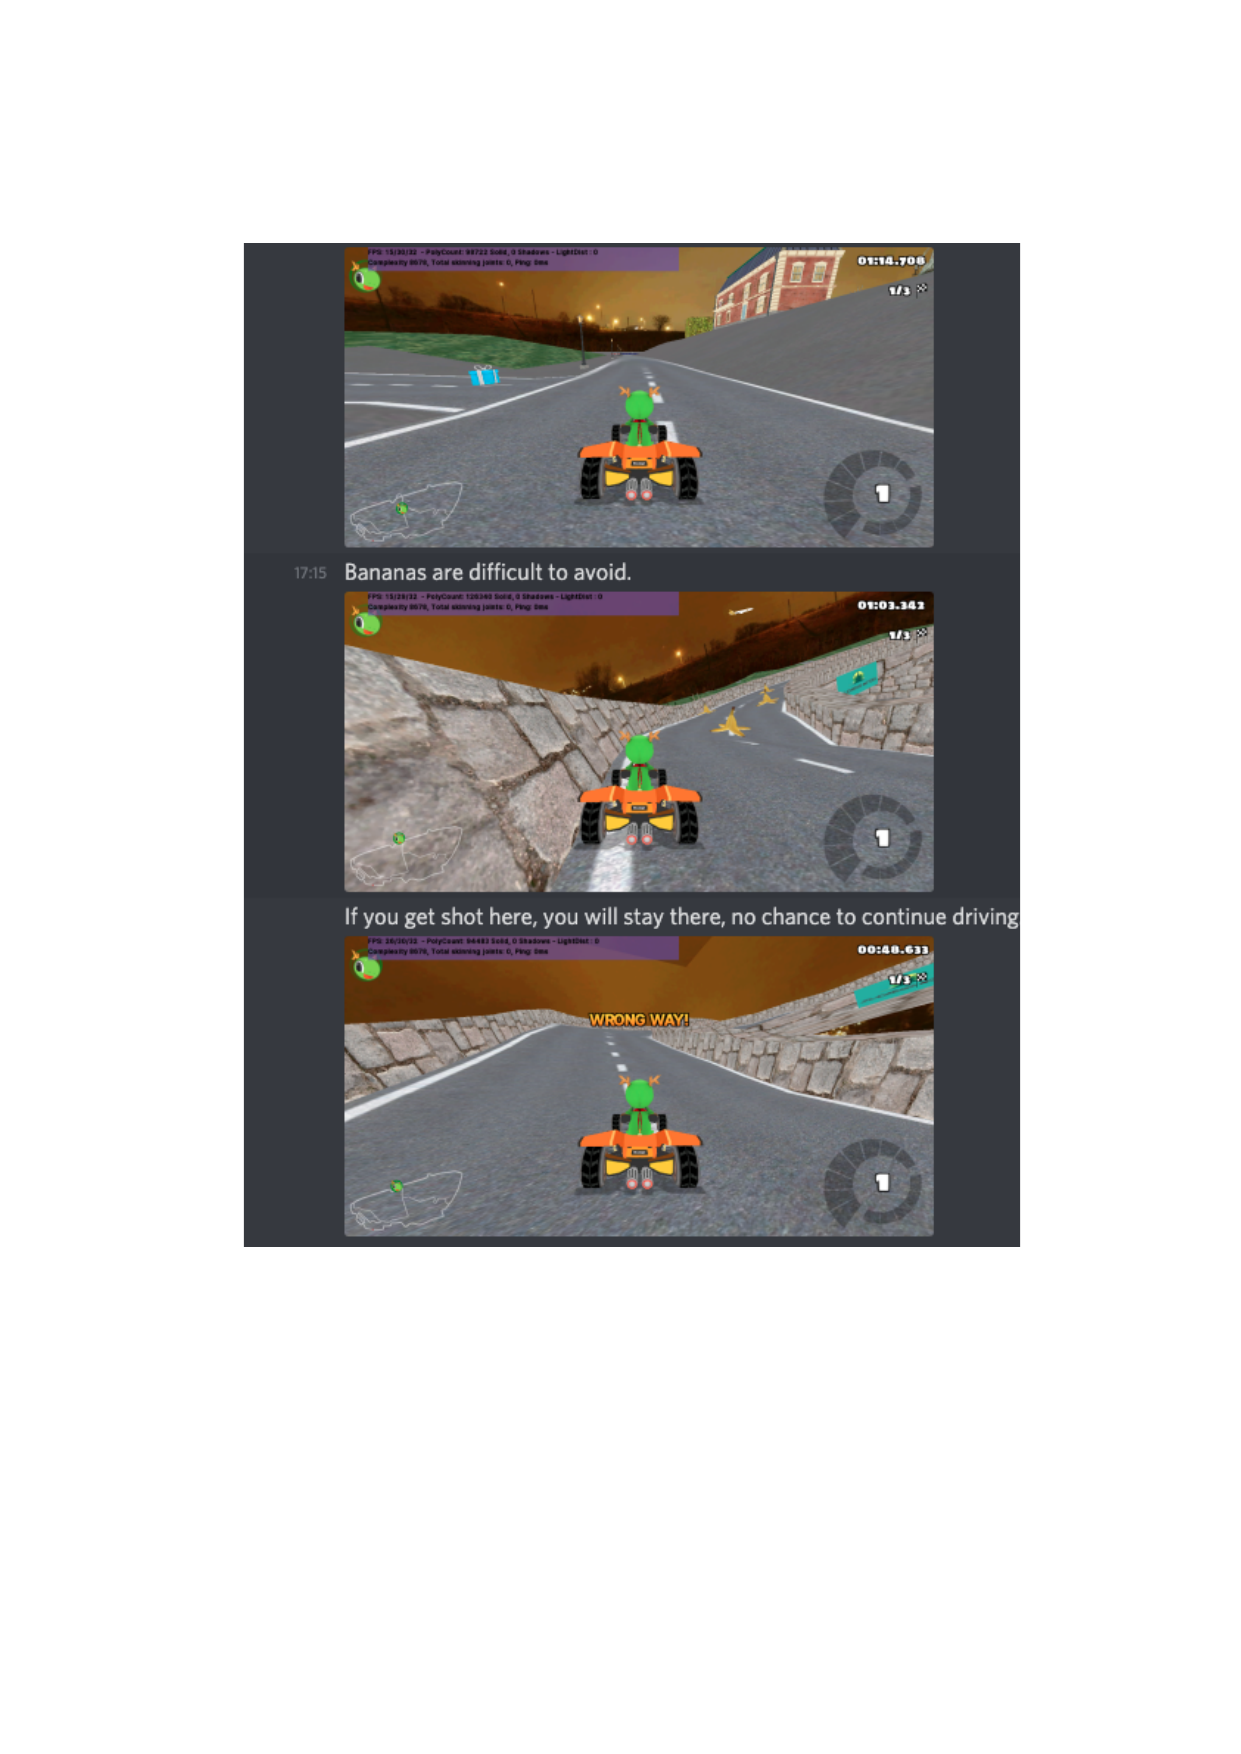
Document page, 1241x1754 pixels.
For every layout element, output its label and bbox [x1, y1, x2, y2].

picture [243, 243, 1021, 1247]
